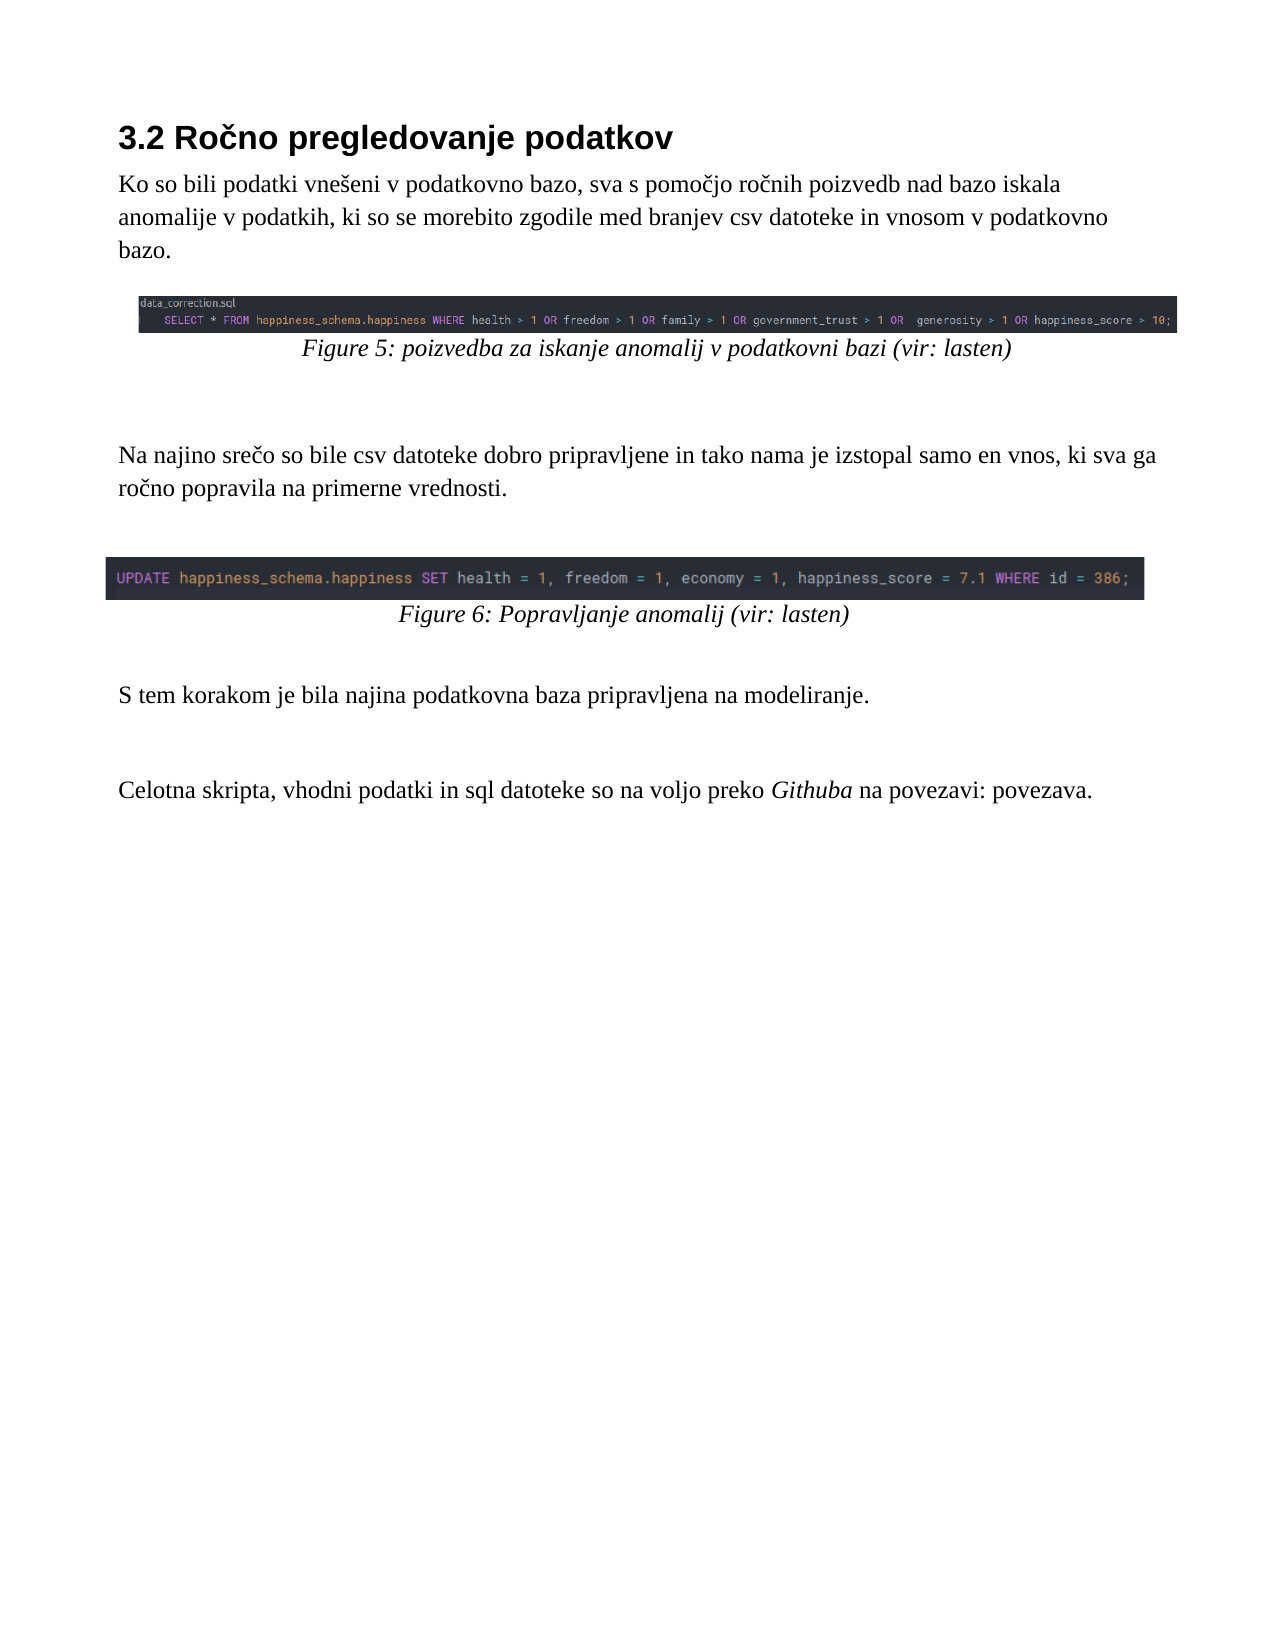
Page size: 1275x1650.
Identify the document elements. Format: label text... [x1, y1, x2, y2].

picture [105, 557, 1145, 600]
text Ko so bili podatki vnešeni v podatkovno bazo, sva s pomočjo ročnih poizvedb nad bazo iskala anomalije v podatkih, ki so se morebito zgodile med branjev csv datoteke in vnosom v podatkovno bazo. [118, 169, 1157, 264]
text Celotna skripta, vhodni podatki in sql datoteke so na voljo preko Githuba na povezavi: povezava. [118, 775, 1157, 804]
text Figure 5: poizvedba za iskanje anomalij v podatkovni bazi (vir: lasten) [59, 296, 1256, 361]
text Figure 6: Popravljanje anomalij (vir: lasten) [106, 600, 1144, 628]
text S tem korakom je bila najina podatkovna baza pripravljena na modeliranje. [118, 680, 1157, 709]
subtitle 3.2 Ročno pregledovanje podatkov [118, 118, 1157, 157]
text Na najino srečo so bile csv datoteke dobro pripravljene in tako nama je izstopal samo en vnos, ki sva ga ročno popravila na primerne vrednosti. [118, 440, 1157, 502]
picture [138, 296, 1178, 333]
